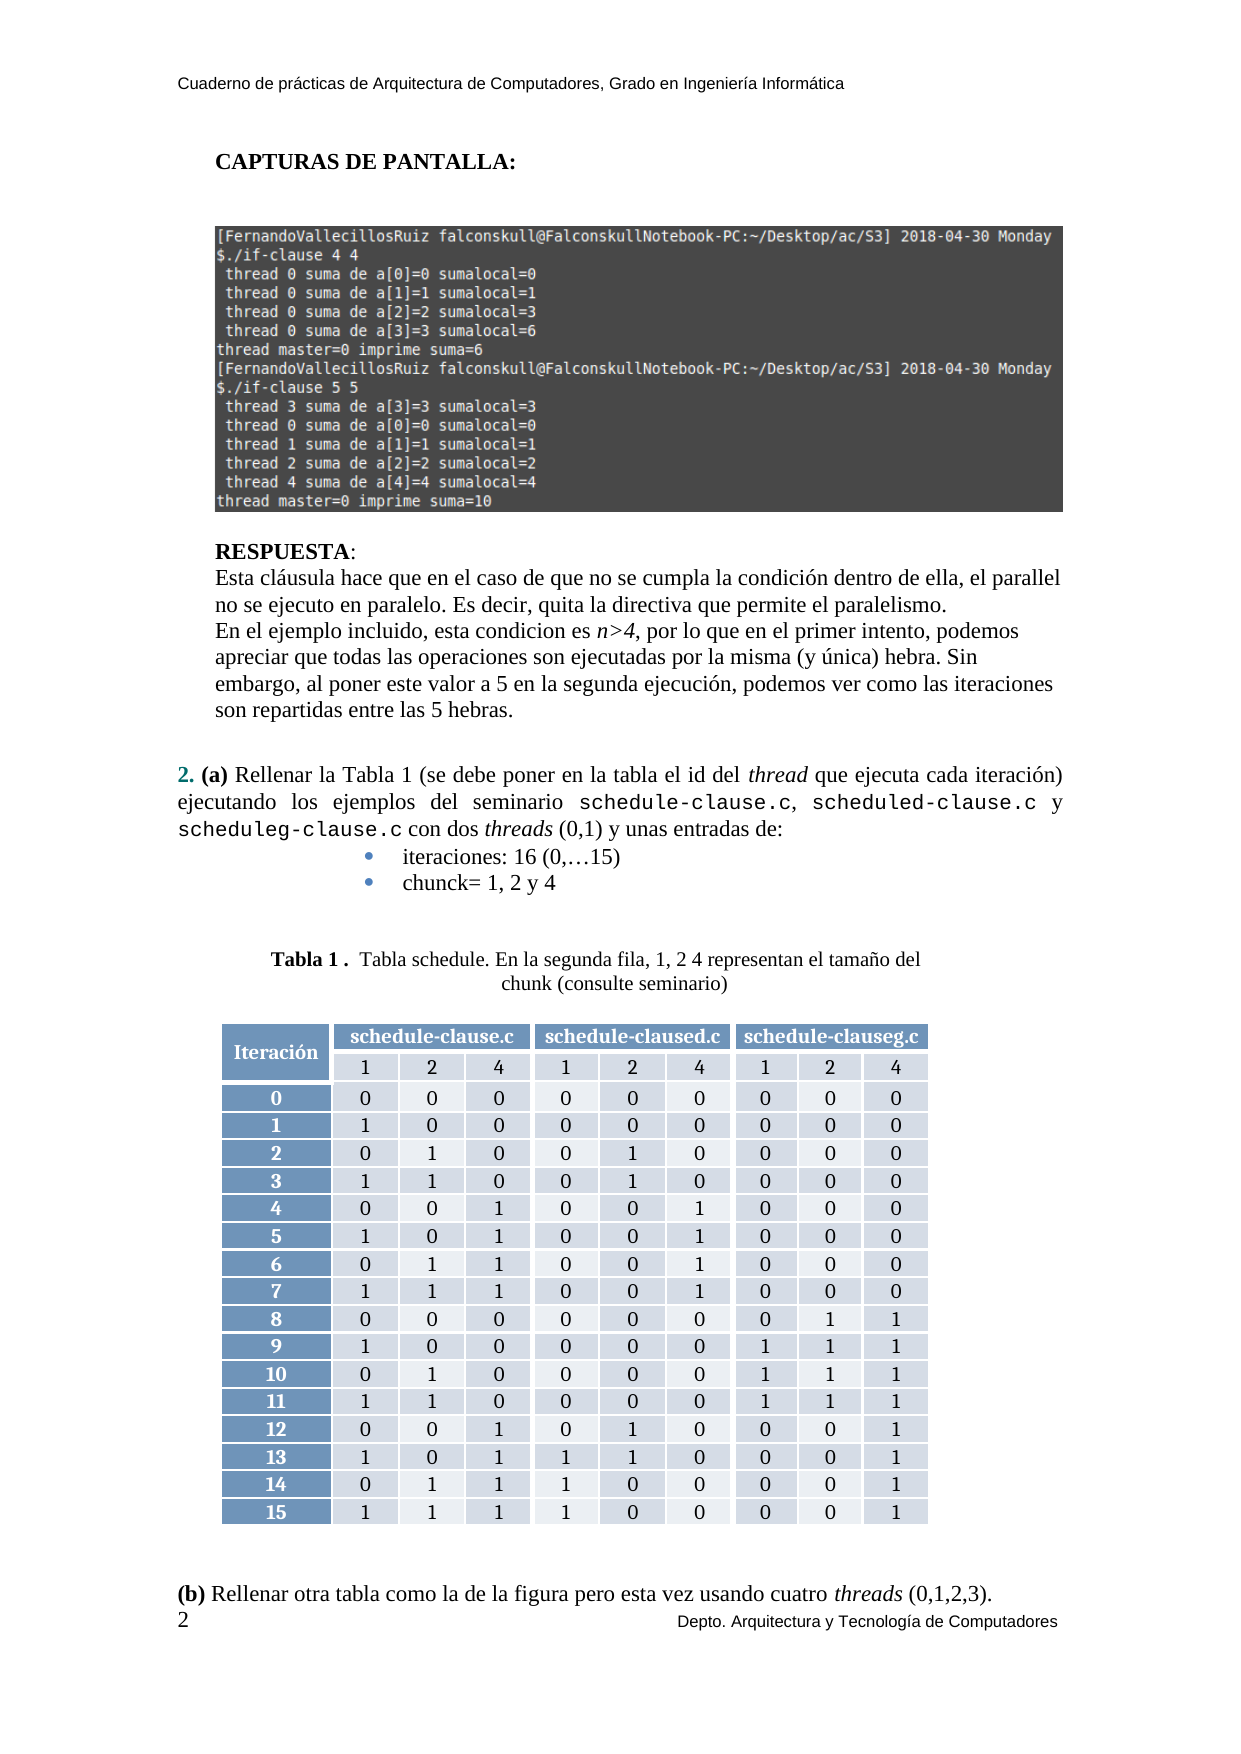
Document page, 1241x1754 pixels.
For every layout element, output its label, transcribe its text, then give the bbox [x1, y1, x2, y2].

table_cell 5 [222, 1223, 331, 1248]
table_cell 15 [222, 1499, 331, 1524]
table_cell 1 [466, 1471, 530, 1497]
table_cell 0 [600, 1082, 665, 1111]
table_cell 1 [864, 1334, 928, 1359]
table_cell 0 [864, 1195, 928, 1221]
table_cell 6 [222, 1251, 331, 1276]
table_cell 0 [667, 1082, 730, 1111]
table_cell 0 [400, 1306, 464, 1331]
table_cell 2 [600, 1054, 665, 1080]
table_cell 0 [535, 1113, 598, 1138]
table_cell 1 [864, 1416, 928, 1442]
table_cell 1 [535, 1471, 598, 1497]
table_cell 0 [400, 1334, 464, 1359]
table_cell 0 [333, 1471, 398, 1497]
table_cell 1 [535, 1444, 598, 1469]
table_cell 1 [799, 1334, 861, 1359]
table_cell 2 [799, 1054, 861, 1080]
table_cell 0 [736, 1113, 797, 1138]
table_cell 1 [736, 1361, 797, 1387]
table_cell 0 [736, 1471, 797, 1497]
table_cell 0 [736, 1499, 797, 1524]
table_cell 0 [535, 1389, 598, 1414]
table_cell 1 [736, 1054, 797, 1080]
table_cell 1 [466, 1499, 530, 1524]
table_cell 0 [535, 1082, 598, 1111]
table_cell 1 [333, 1444, 398, 1469]
table_cell 0 [799, 1113, 861, 1138]
table_cell 14 [222, 1471, 331, 1497]
table_cell 1 [799, 1306, 861, 1331]
text En el ejemplo incluido, esta condicion es n>4, por lo que en el primer intento, podemos apreciar que todas las operaciones son ejecutadas por la misma (y única) hebra. Sin embargo, al poner este valor a 5 en la segunda ejecución, podemos ver como las iteraciones son repartidas entre las 5 hebras. [215, 617, 1063, 722]
table_cell 0 [333, 1361, 398, 1387]
table_cell 7 [222, 1278, 331, 1304]
table_cell 0 [535, 1334, 598, 1359]
table_cell 0 [222, 1085, 331, 1111]
table_cell 0 [799, 1195, 861, 1221]
table_cell 0 [799, 1416, 861, 1442]
table_cell 0 [535, 1195, 598, 1221]
table_cell 0 [667, 1389, 730, 1414]
table_cell 0 [864, 1278, 928, 1304]
table_cell 1 [600, 1444, 665, 1469]
table_cell 1 [400, 1499, 464, 1524]
table_cell 0 [667, 1444, 730, 1469]
table_cell 1 [799, 1361, 861, 1387]
table_cell 1 [466, 1278, 530, 1304]
table_cell 1 [736, 1389, 797, 1414]
table_cell 0 [600, 1195, 665, 1221]
table_cell 0 [400, 1082, 464, 1111]
table_cell [177, 995, 939, 1021]
table_cell 0 [864, 1140, 928, 1166]
table_cell 0 [466, 1140, 530, 1166]
table_cell 0 [535, 1361, 598, 1387]
table_cell 0 [736, 1306, 797, 1331]
table_cell 1 [535, 1499, 598, 1524]
table_cell 0 [864, 1251, 928, 1276]
text Esta cláusula hace que en el caso de que no se cumpla la condición dentro de ella, el parallel no se ejecuto en paralelo. Es decir, quita la directiva que permite el paralelismo. [215, 564, 1063, 617]
table_cell 0 [400, 1416, 464, 1442]
table_cell 1 [400, 1389, 464, 1414]
table_cell 0 [799, 1251, 861, 1276]
table_cell 0 [736, 1168, 797, 1193]
table_cell 0 [400, 1223, 464, 1248]
table_cell 1 [736, 1334, 797, 1359]
table_cell 0 [667, 1499, 730, 1524]
table_cell 0 [864, 1082, 928, 1111]
table_cell 1 [667, 1223, 730, 1248]
table_cell 1 [400, 1361, 464, 1387]
table_cell 0 [400, 1195, 464, 1221]
table_cell 0 [864, 1168, 928, 1193]
table_cell 11 [222, 1389, 331, 1414]
list chunck= 1, 2 y 4 [365, 869, 1063, 896]
table_cell 4 [667, 1054, 730, 1080]
table_cell 2 [222, 1140, 331, 1166]
table_cell 0 [799, 1471, 861, 1497]
table_cell 0 [667, 1168, 730, 1193]
table_cell 0 [667, 1471, 730, 1497]
table_cell 1 [400, 1168, 464, 1193]
table_cell 0 [667, 1113, 730, 1138]
table_cell 0 [400, 1113, 464, 1138]
table_cell 3 [222, 1168, 331, 1193]
table_cell 0 [600, 1389, 665, 1414]
table_cell 8 [222, 1306, 331, 1331]
table_cell 0 [600, 1499, 665, 1524]
table_cell 0 [333, 1306, 398, 1331]
table_cell 0 [600, 1223, 665, 1248]
table_cell 1 [600, 1140, 665, 1166]
table_cell 0 [333, 1251, 398, 1276]
table_cell 0 [400, 1444, 464, 1469]
table_cell 1 [333, 1499, 398, 1524]
table_cell 1 [400, 1251, 464, 1276]
table_cell 4 [864, 1054, 928, 1080]
table_cell 1 [864, 1389, 928, 1414]
table_cell 0 [600, 1251, 665, 1276]
table_cell 0 [466, 1389, 530, 1414]
table_cell 0 [667, 1306, 730, 1331]
table_cell 13 [222, 1444, 331, 1469]
table_cell 1 [535, 1054, 598, 1080]
list iteraciones: 16 (0,…15) [365, 843, 1063, 869]
table_cell 1 [600, 1168, 665, 1193]
table_cell 1 [400, 1140, 464, 1166]
table_cell 0 [667, 1416, 730, 1442]
table_cell 1 [667, 1195, 730, 1221]
table_cell 0 [799, 1140, 861, 1166]
table_cell 1 [222, 1113, 331, 1138]
table_cell 0 [535, 1416, 598, 1442]
table_cell 0 [736, 1195, 797, 1221]
table_cell 0 [736, 1082, 797, 1111]
table_cell 1 [333, 1389, 398, 1414]
table_cell 1 [864, 1471, 928, 1497]
table_cell 1 [600, 1416, 665, 1442]
table_cell 0 [466, 1168, 530, 1193]
list 2. (a) Rellenar la Tabla 1 (se debe poner en la tabla el id del thread que ejecuta cada iteración) ejecutando los ejemplos del seminario schedule-clause.c, scheduled-clause.c y scheduleg-clause.c con dos threads (0,1) y unas entradas de: [177, 761, 1063, 843]
table_cell 0 [535, 1278, 598, 1304]
table_cell 1 [400, 1471, 464, 1497]
table_cell 0 [466, 1334, 530, 1359]
table_cell 1 [799, 1389, 861, 1414]
table_cell 0 [466, 1306, 530, 1331]
table_cell 0 [736, 1416, 797, 1442]
table_cell 0 [600, 1306, 665, 1331]
table_cell 0 [466, 1082, 530, 1111]
table_cell 0 [736, 1278, 797, 1304]
table_cell 0 [667, 1140, 730, 1166]
table_cell 9 [222, 1334, 331, 1359]
table_cell 1 [333, 1168, 398, 1193]
table_cell 0 [667, 1361, 730, 1387]
table_cell 4 [466, 1054, 530, 1080]
table_cell 1 [400, 1278, 464, 1304]
table_cell 1 [333, 1334, 398, 1359]
table_cell 1 [864, 1306, 928, 1331]
table_cell 0 [466, 1113, 530, 1138]
table_cell 0 [600, 1471, 665, 1497]
table_cell 1 [864, 1444, 928, 1469]
table_cell 1 [466, 1251, 530, 1276]
table_cell 2 [400, 1054, 464, 1080]
table_cell 4 [222, 1195, 331, 1221]
table_header Tabla schedule. En la segunda fila, 1, 2 4 representan el tamaño del chunk (consulte seminario) [177, 922, 939, 995]
table_cell 0 [736, 1444, 797, 1469]
table_cell 1 [667, 1251, 730, 1276]
table_cell 1 [864, 1499, 928, 1524]
table_cell 0 [736, 1223, 797, 1248]
table_cell 0 [864, 1113, 928, 1138]
table_cell 1 [466, 1416, 530, 1442]
table_cell 0 [333, 1082, 398, 1111]
text (b) Rellenar otra tabla como la de la figura pero esta vez usando cuatro threads (0,1,2,3). [177, 1580, 1063, 1606]
picture [214, 226, 1063, 512]
text RESPUESTA: [215, 538, 1063, 564]
table_cell 1 [334, 1054, 398, 1080]
text CAPTURAS DE PANTALLA: [215, 148, 1063, 174]
table_header schedule-claused.c [535, 1024, 730, 1049]
table_cell 1 [333, 1113, 398, 1138]
table_cell 1 [466, 1195, 530, 1221]
table_cell 0 [535, 1306, 598, 1331]
table_cell 0 [736, 1251, 797, 1276]
table_header Iteración [222, 1024, 329, 1080]
table_cell 1 [864, 1361, 928, 1387]
table_cell 0 [799, 1444, 861, 1469]
table_cell 0 [600, 1113, 665, 1138]
table_cell 0 [600, 1334, 665, 1359]
table_cell 0 [535, 1140, 598, 1166]
table_header schedule-clause.c [334, 1024, 530, 1049]
table_header schedule-clauseg.c [736, 1024, 928, 1049]
table_cell 0 [799, 1168, 861, 1193]
table_cell 0 [333, 1140, 398, 1166]
table_cell 0 [799, 1082, 861, 1111]
table_cell 0 [799, 1499, 861, 1524]
table_cell 0 [799, 1278, 861, 1304]
table_cell 1 [333, 1278, 398, 1304]
table_cell 0 [600, 1361, 665, 1387]
table_cell 0 [333, 1195, 398, 1221]
table_cell 0 [667, 1334, 730, 1359]
table_cell 1 [667, 1278, 730, 1304]
table_cell 1 [466, 1223, 530, 1248]
table_cell 0 [736, 1140, 797, 1166]
table_cell 12 [222, 1416, 331, 1442]
table_cell 0 [864, 1223, 928, 1248]
table_cell 0 [535, 1168, 598, 1193]
table_cell 0 [535, 1223, 598, 1248]
table_cell 0 [466, 1361, 530, 1387]
table_cell 1 [333, 1223, 398, 1248]
table_cell 1 [466, 1444, 530, 1469]
table_cell 0 [799, 1223, 861, 1248]
table_cell 0 [333, 1416, 398, 1442]
table_cell 0 [600, 1278, 665, 1304]
table_cell 10 [222, 1361, 331, 1387]
table_cell 0 [535, 1251, 598, 1276]
